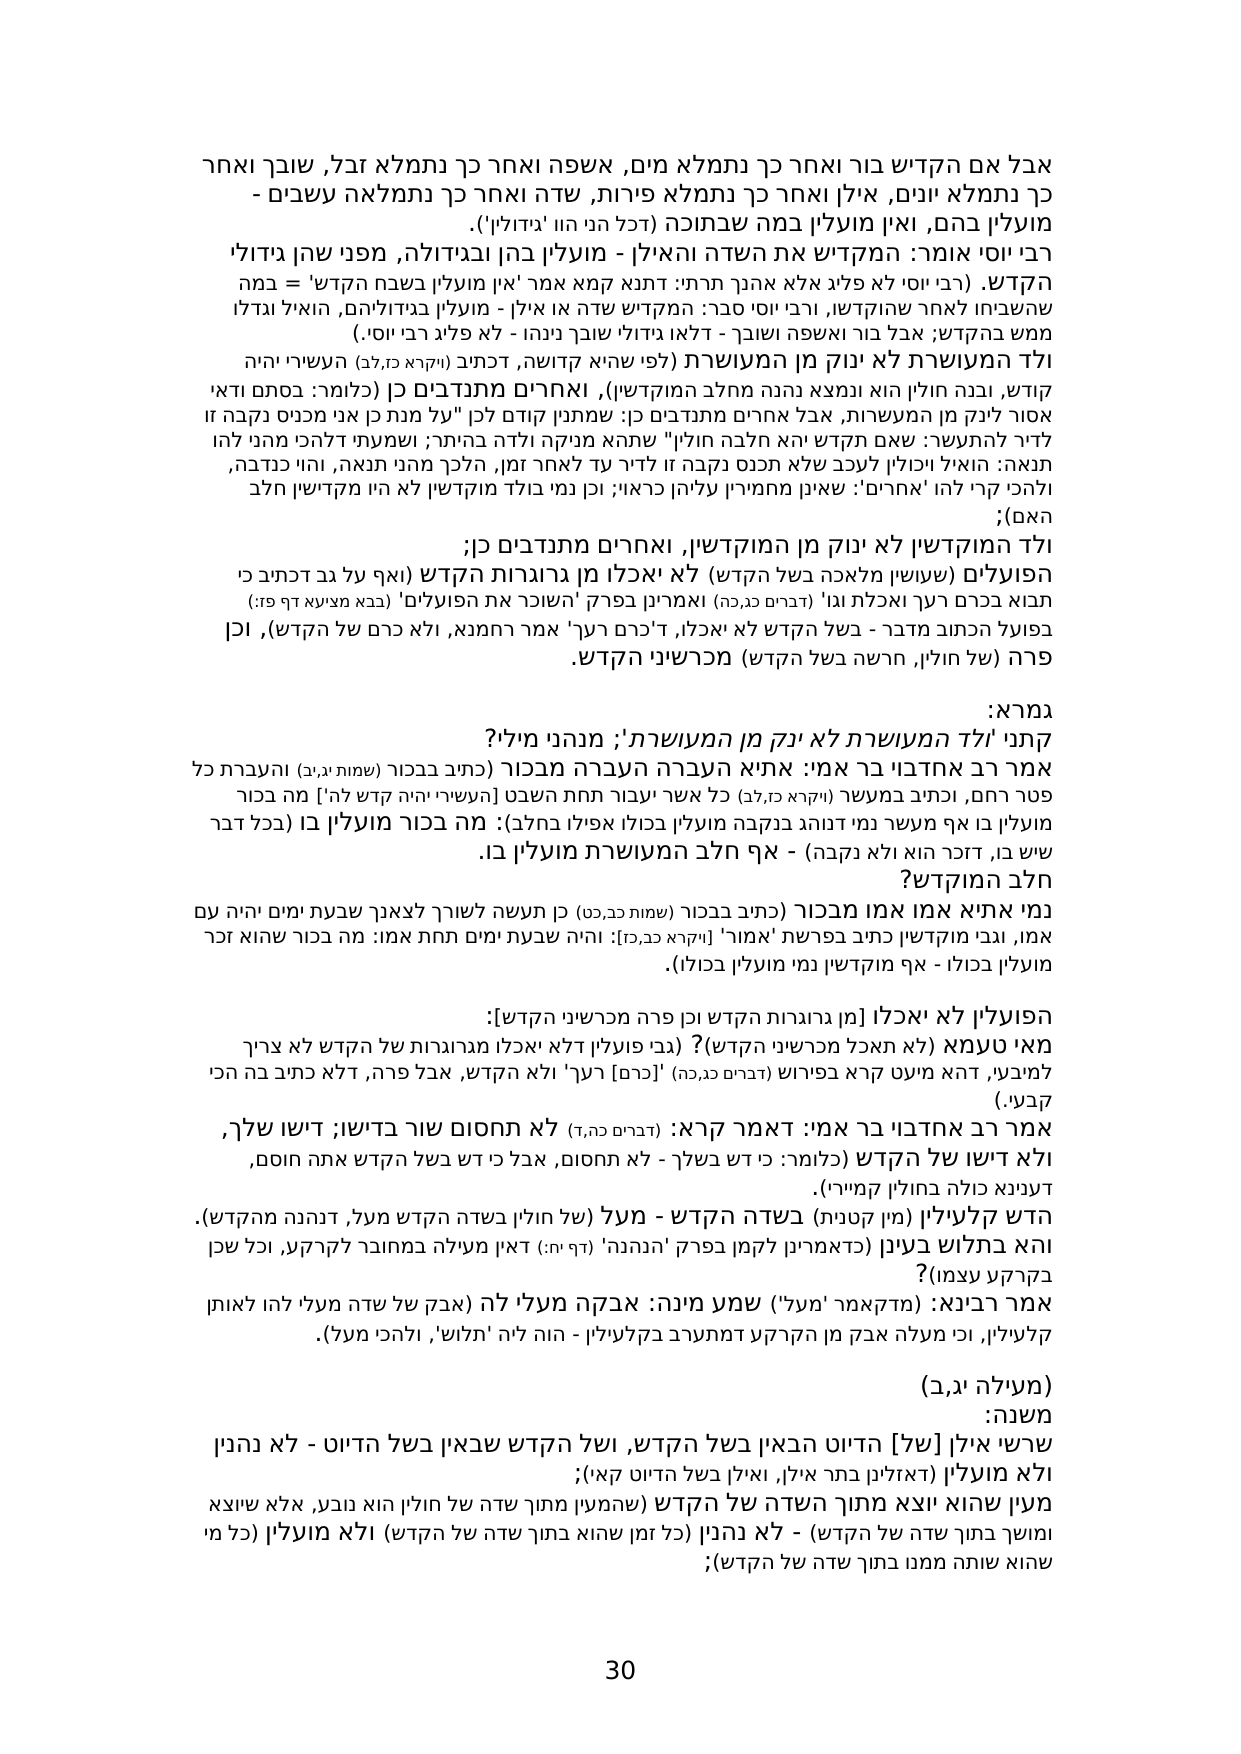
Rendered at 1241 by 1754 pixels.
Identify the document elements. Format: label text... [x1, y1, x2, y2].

text חלב המוקדש? [187, 866, 1053, 895]
text נמי אתיא אמו אמו מבכור (כתיב בבכור (שמות כב,כט) כן תעשה לשורך לצאנך שבעת ימים יהיה עם אמו, וגבי מוקדשין כתיב בפרשת 'אמור' [ויקרא כב,כז]: והיה שבעת ימים תחת אמו: מה בכור שהוא זכר מועלין בכולו - אף מוקדשין נמי מועלין בכולו). [187, 895, 1053, 977]
text (מעילה יג,ב) [187, 1371, 1053, 1400]
text ולד המעושרת לא ינוק מן המעושרת (לפי שהיא קדושה, דכתיב (ויקרא כז,לב) העשירי יהיה קודש, ובנה חולין הוא ונמצא נהנה מחלב המוקדשין), ואחרים מתנדבים כן (כלומר: בסתם ודאי אסור לינק מן המעשרות, אבל אחרים מתנדבים כן: שמתנין קודם לכן "על מנת כן אני מכניס נקבה זו לדיר להתעשר: שאם תקדש יהא חלבה חולין" שתהא מניקה ולדה בהיתר; ושמעתי דלהכי מהני להו תנאה: הואיל ויכולין לעכב שלא תכנס נקבה זו לדיר עד לאחר זמן, הלכך מהני תנאה, והוי כנדבה, ולהכי קרי להו 'אחרים': שאינן מחמירין עליהן כראוי; וכן נמי בולד מוקדשין לא היו מקדישין חלב האם); [187, 345, 1053, 530]
text הדש קלעילין (מין קטנית) בשדה הקדש - מעל (של חולין בשדה הקדש מעל, דנהנה מהקדש). [187, 1201, 1053, 1230]
text אמר רב אחדבוי בר אמי: אתיא העברה העברה מבכור (כתיב בבכור (שמות יג,יב) והעברת כל פטר רחם, וכתיב במעשר (ויקרא כז,לב) כל אשר יעבור תחת השבט [העשירי יהיה קדש לה'] מה בכור מועלין בו אף מעשר נמי דנוהג בנקבה מועלין בכולו אפילו בחלב): מה בכור מועלין בו (בכל דבר שיש בו, דזכר הוא ולא נקבה) - אף חלב המעושרת מועלין בו. [187, 753, 1053, 866]
text הפועלין לא יאכלו [מן גרוגרות הקדש וכן פרה מכרשיני הקדש]: [187, 1002, 1053, 1031]
text קתני 'ולד המעושרת לא ינק מן המעושרת'; מנהני מילי? [187, 724, 1053, 753]
text הפועלים (שעושין מלאכה בשל הקדש) לא יאכלו מן גרוגרות הקדש (ואף על גב דכתיב כי תבוא בכרם רעך ואכלת וגו' (דברים כג,כה) ואמרינן בפרק 'השוכר את הפועלים' (בבא מציעא דף פז:) בפועל הכתוב מדבר - בשל הקדש לא יאכלו, ד'כרם רעך' אמר רחמנא, ולא כרם של הקדש), וכן פרה (של חולין, חרשה בשל הקדש) מכרשיני הקדש. [187, 559, 1053, 671]
text והא בתלוש בעינן (כדאמרינן לקמן בפרק 'הנהנה' (דף יח:) דאין מעילה במחובר לקרקע, וכל שכן בקרקע עצמו)? [187, 1230, 1053, 1288]
text אמר רב אחדבוי בר אמי: דאמר קרא: (דברים כה,ד) לא תחסום שור בדישו; דישו שלך, ולא דישו של הקדש (כלומר: כי דש בשלך - לא תחסום, אבל כי דש בשל הקדש אתה חוסם, דענינא כולה בחולין קמיירי). [187, 1113, 1053, 1201]
text אמר רבינא: (מדקאמר 'מעל') שמע מינה: אבקה מעלי לה (אבק של שדה מעלי להו לאותן קלעילין, וכי מעלה אבק מן הקרקע דמתערב בקלעילין - הוה ליה 'תלוש', ולהכי מעל). [187, 1288, 1053, 1347]
text אבל אם הקדיש בור ואחר כך נתמלא מים, אשפה ואחר כך נתמלא זבל, שובך ואחר כך נתמלא יונים, אילן ואחר כך נתמלא פירות, שדה ואחר כך נתמלאה עשבים - מועלין בהם, ואין מועלין במה שבתוכה (דכל הני הוו 'גידולין'). [187, 150, 1053, 238]
text גמרא: [187, 695, 1053, 724]
text רבי יוסי אומר: המקדיש את השדה והאילן - מועלין בהן ובגידולה, מפני שהן גידולי הקדש. (רבי יוסי לא פליג אלא אהנך תרתי: דתנא קמא אמר 'אין מועלין בשבח הקדש' = במה שהשביחו לאחר שהוקדשו, ורבי יוסי סבר: המקדיש שדה או אילן - מועלין בגידוליהם, הואיל וגדלו ממש בהקדש; אבל בור ואשפה ושובך - דלאו גידולי שובך נינהו - לא פליג רבי יוסי.) [187, 238, 1053, 345]
text שרשי אילן [של] הדיוט הבאין בשל הקדש, ושל הקדש שבאין בשל הדיוט - לא נהנין ולא מועלין (דאזלינן בתר אילן, ואילן בשל הדיוט קאי); [187, 1429, 1053, 1488]
text מעין שהוא יוצא מתוך השדה של הקדש (שהמעין מתוך שדה של חולין הוא נובע, אלא שיוצא ומושך בתוך שדה של הקדש) - לא נהנין (כל זמן שהוא בתוך שדה של הקדש) ולא מועלין (כל מי שהוא שותה ממנו בתוך שדה של הקדש); [187, 1488, 1053, 1575]
text ולד המוקדשין לא ינוק מן המוקדשין, ואחרים מתנדבים כן; [187, 530, 1053, 559]
text משנה: [187, 1400, 1053, 1429]
text מאי טעמא (לא תאכל מכרשיני הקדש)? (גבי פועלין דלא יאכלו מגרוגרות של הקדש לא צריך למיבעי, דהא מיעט קרא בפירוש (דברים כג,כה) '[כרם] רעך' ולא הקדש, אבל פרה, דלא כתיב בה הכי קבעי.) [187, 1031, 1053, 1113]
